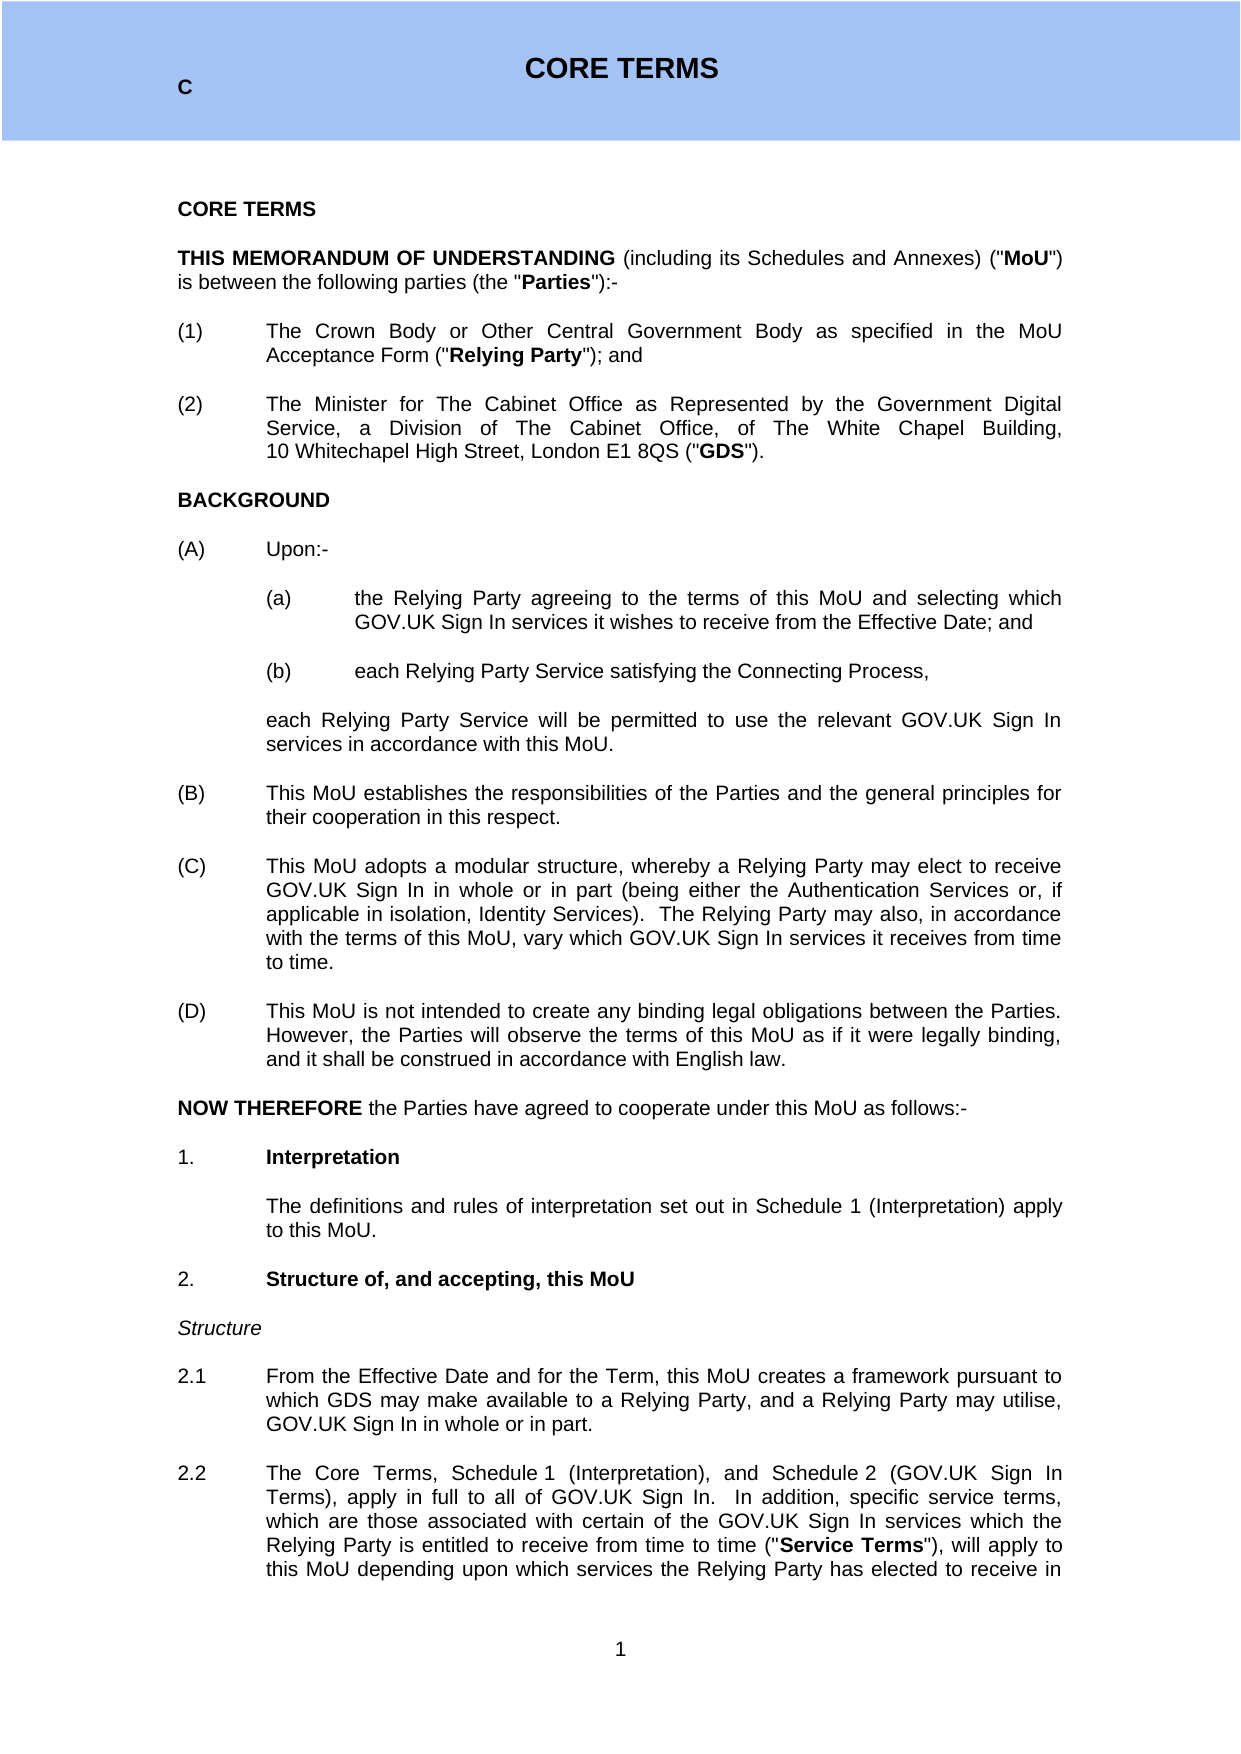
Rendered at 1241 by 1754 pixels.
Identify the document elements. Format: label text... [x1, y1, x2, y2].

text THIS MEMORANDUM OF UNDERSTANDING (including its Schedules and Annexes) ("MoU") is between the following parties (the "Parties"):- [177, 246, 1063, 293]
list The Core Terms, Schedule 1 (Interpretation), and Schedule 2 (GOV.UK Sign In Terms), apply in full to all of GOV.UK Sign In. In addition, specific service terms, which are those associated with certain of the GOV.UK Sign In services which the Relying Party is entitled to receive from time to time ("Service Terms"), will apply to this MoU depending upon which services the Relying Party has elected to receive in [177, 1461, 1063, 1581]
subtitle CORE TERMS [177, 197, 1063, 221]
text NOW THEREFORE the Parties have agreed to cooperate under this MoU as follows:- [177, 1096, 1063, 1119]
list From the Effective Date and for the Term, this MoU creates a framework pursuant to which GDS may make available to a Relying Party, and a Relying Party may utilise, GOV.UK Sign In in whole or in part. [177, 1364, 1063, 1436]
list the Relying Party agreeing to the terms of this MoU and selecting which GOV.UK Sign In services it wishes to receive from the Effective Date; and [266, 586, 1063, 634]
list The Crown Body or Other Central Government Body as specified in the MoU Acceptance Form ("Relying Party"); and [177, 318, 1063, 366]
list This MoU adopts a modular structure, whereby a Relying Party may elect to receive GOV.UK Sign In in whole or in part (being either the Authentication Services or, if applicable in isolation, Identity Services). The Relying Party may also, in accordance with the terms of this MoU, vary which GOV.UK Sign In services it receives from time to time. [177, 854, 1063, 974]
subtitle Interpretation [177, 1144, 1063, 1168]
list This MoU is not intended to create any binding legal obligations between the Parties. However, the Parties will observe the terms of this MoU as if it were legally binding, and it shall be construed in accordance with English law. [177, 999, 1063, 1071]
subtitle BACKGROUND [177, 488, 1063, 512]
list Upon:- [177, 537, 1063, 561]
text The definitions and rules of interpretation set out in Schedule 1 (Interpretation) apply to this MoU. [266, 1193, 1063, 1241]
subtitle Structure [177, 1315, 1063, 1339]
list each Relying Party Service satisfying the Connecting Process, [266, 659, 1063, 683]
text each Relying Party Service will be permitted to use the relevant GOV.UK Sign In services in accordance with this MoU. [266, 708, 1063, 756]
list The Minister for The Cabinet Office as Represented by the Government Digital Service, a Division of The Cabinet Office, of The White Chapel Building, 10 Whitechapel High Street, London E1 8QS ("GDS"). [177, 391, 1063, 463]
list This MoU establishes the responsibilities of the Parties and the general principles for their cooperation in this respect. [177, 781, 1063, 829]
subtitle Structure of, and accepting, this MoU [177, 1266, 1063, 1290]
